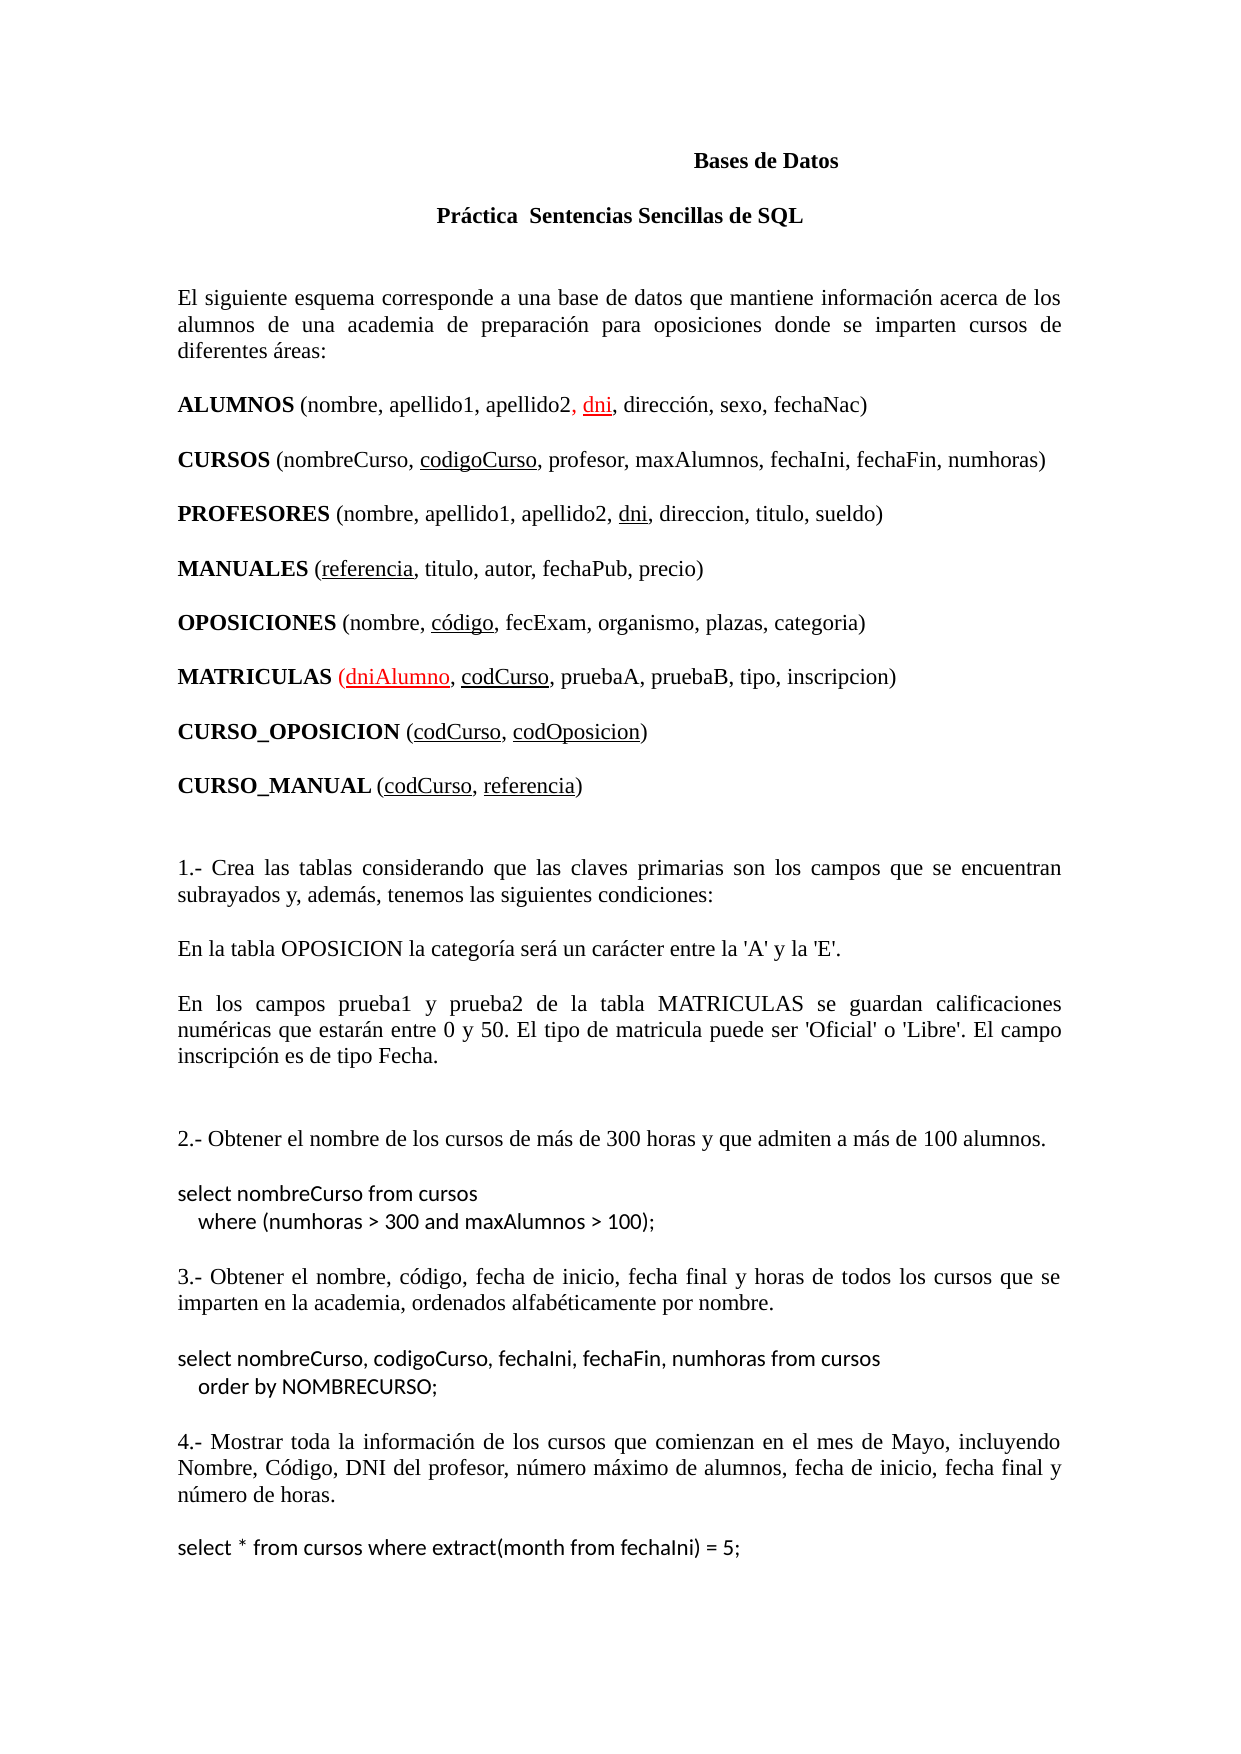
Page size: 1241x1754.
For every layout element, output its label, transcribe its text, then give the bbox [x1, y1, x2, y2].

text Práctica Sentencias Sencillas de SQL [177, 202, 1063, 228]
text select * from cursos where extract(month from fechaIni) = 5; [177, 1533, 1063, 1561]
text CURSO_OPOSICION (codCurso, codOposicion) [177, 718, 1063, 744]
text 4.- Mostrar toda la información de los cursos que comienzan en el mes de Mayo, incluyendo Nombre, Código, DNI del profesor, número máximo de alumnos, fecha de inicio, fecha final y número de horas. [177, 1428, 1063, 1507]
text CURSO_MANUAL (codCurso, referencia) [177, 772, 1063, 798]
text 2.- Obtener el nombre de los cursos de más de 300 horas y que admiten a más de 100 alumnos. [177, 1125, 1063, 1151]
text OPOSICIONES (nombre, código, fecExam, organismo, plazas, categoria) [177, 609, 1063, 635]
text 1.- Crea las tablas considerando que las claves primarias son los campos que se encuentran subrayados y, además, tenemos las siguientes condiciones: [177, 854, 1063, 907]
text select nombreCurso from cursos [177, 1179, 1063, 1207]
text En la tabla OPOSICION la categoría será un carácter entre la 'A' y la 'E'. [177, 935, 1063, 962]
text PROFESORES (nombre, apellido1, apellido2, dni, direccion, titulo, sueldo) [177, 500, 1063, 527]
text CURSOS (nombreCurso, codigoCurso, profesor, maxAlumnos, fechaIni, fechaFin, numhoras) [177, 446, 1063, 472]
text select nombreCurso, codigoCurso, fechaIni, fechaFin, numhoras from cursos [177, 1344, 1063, 1372]
text where (numhoras > 300 and maxAlumnos > 100); [177, 1207, 1063, 1235]
text Bases de Datos [177, 148, 1063, 174]
text ALUMNOS (nombre, apellido1, apellido2, dni, dirección, sexo, fechaNac) [177, 391, 1063, 418]
text 3.- Obtener el nombre, código, fecha de inicio, fecha final y horas de todos los cursos que se imparten en la academia, ordenados alfabéticamente por nombre. [177, 1263, 1063, 1316]
text MANUALES (referencia, titulo, autor, fechaPub, precio) [177, 554, 1063, 581]
text En los campos prueba1 y prueba2 de la tabla MATRICULAS se guardan calificaciones numéricas que estarán entre 0 y 50. El tipo de matricula puede ser 'Oficial' o 'Libre'. El campo inscripción es de tipo Fecha. [177, 989, 1063, 1069]
text MATRICULAS (dniAlumno, codCurso, pruebaA, pruebaB, tipo, inscripcion) [177, 663, 1063, 690]
text order by NOMBRECURSO; [177, 1372, 1063, 1400]
text El siguiente esquema corresponde a una base de datos que mantiene información acerca de los alumnos de una academia de preparación para oposiciones donde se imparten cursos de diferentes áreas: [177, 284, 1063, 363]
